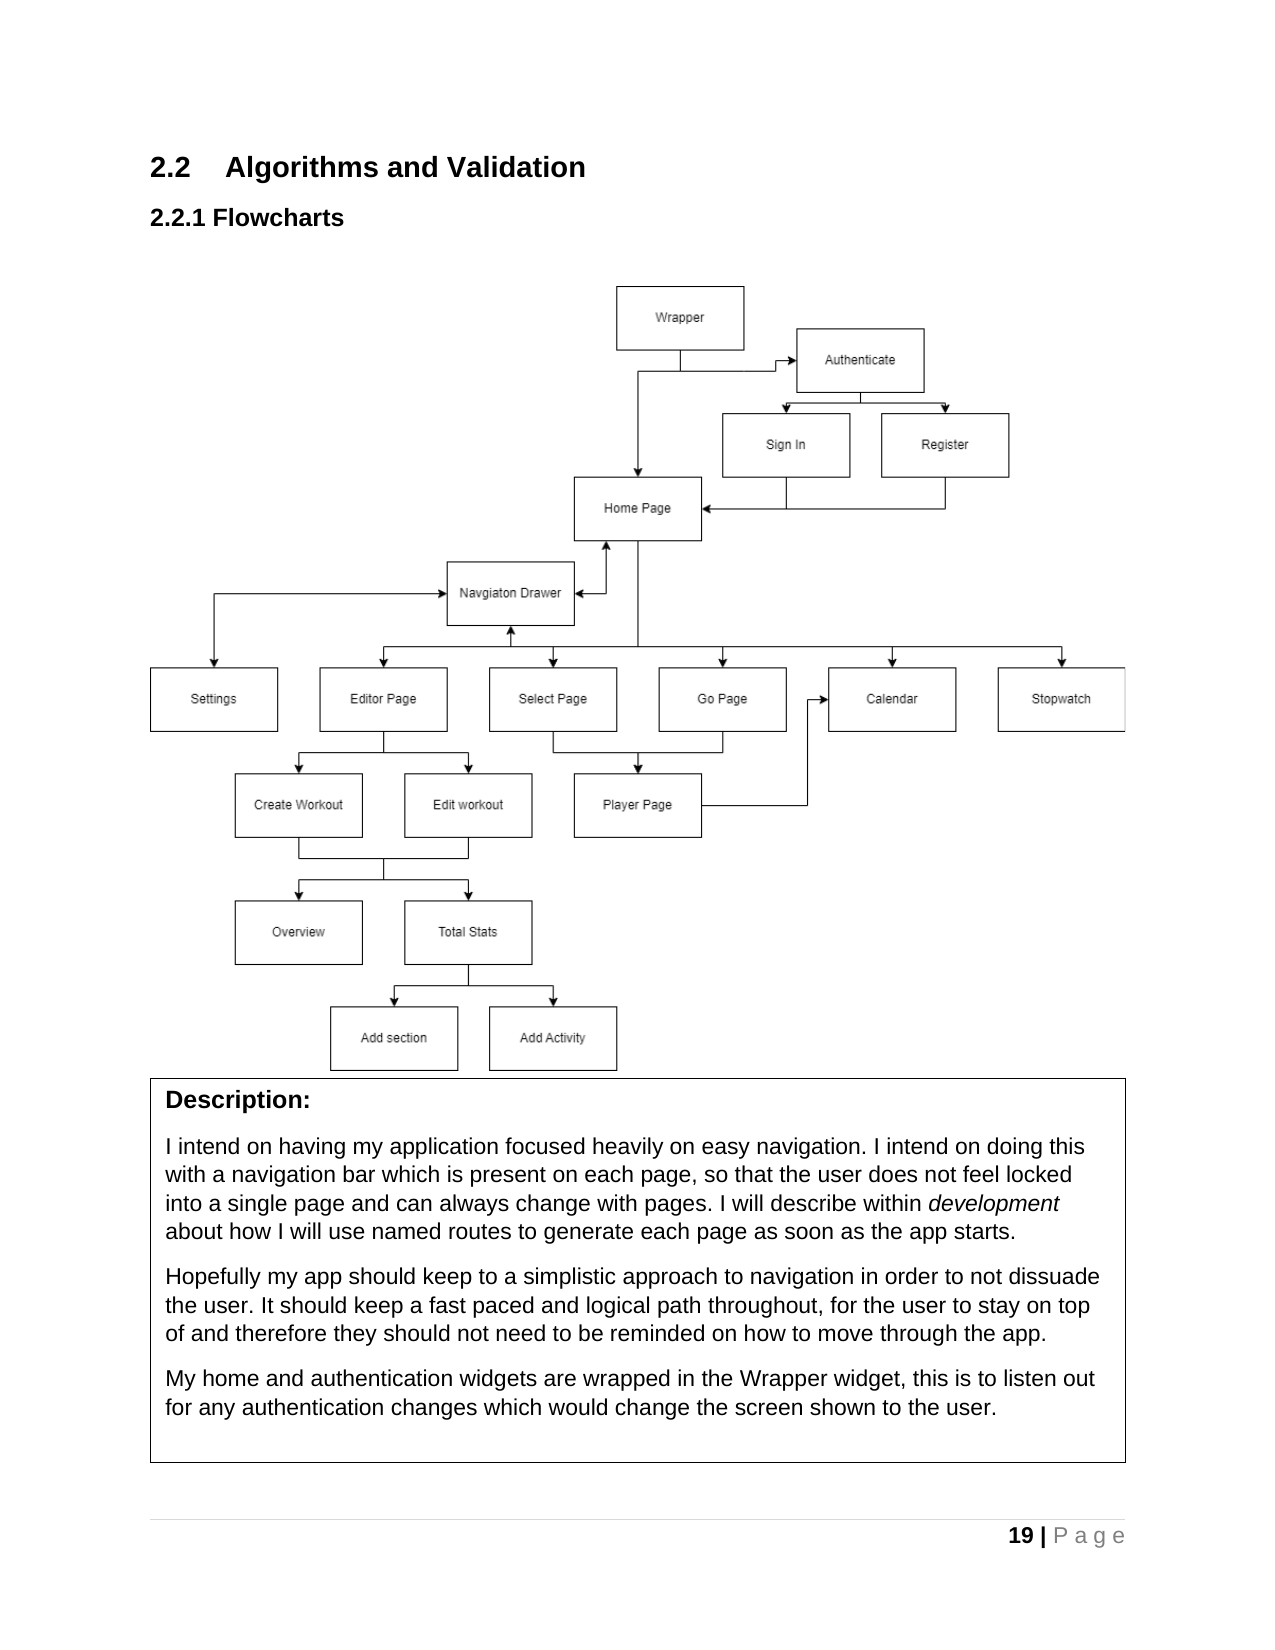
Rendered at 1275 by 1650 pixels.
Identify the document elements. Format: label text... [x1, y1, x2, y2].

list Algorithms and Validation [150, 150, 600, 183]
text Hopefully my app should keep to a simplistic approach to navigation in order to not dissuade the user. It should keep a fast paced and logical path throughout, for the user to stay on top of and therefore they should not need to be reminded on how to move through the app. [165, 1263, 1110, 1346]
text 2.2.1 Flowcharts [150, 203, 1125, 232]
picture [150, 286, 1125, 1071]
text I intend on having my application focused heavily on easy navigation. I intend on doing this with a navigation bar which is present on each page, so that the user does not feel locked into a single page and can always change with pages. I will describe within development about how I will use named routes to generate each page as soon as the app starts. [165, 1133, 1110, 1244]
text My home and authentication widgets are wrapped in the Wrapper widget, this is to listen out for any authentication changes which would change the screen shown to the user. [165, 1365, 1110, 1420]
text Description: [165, 1085, 1110, 1114]
